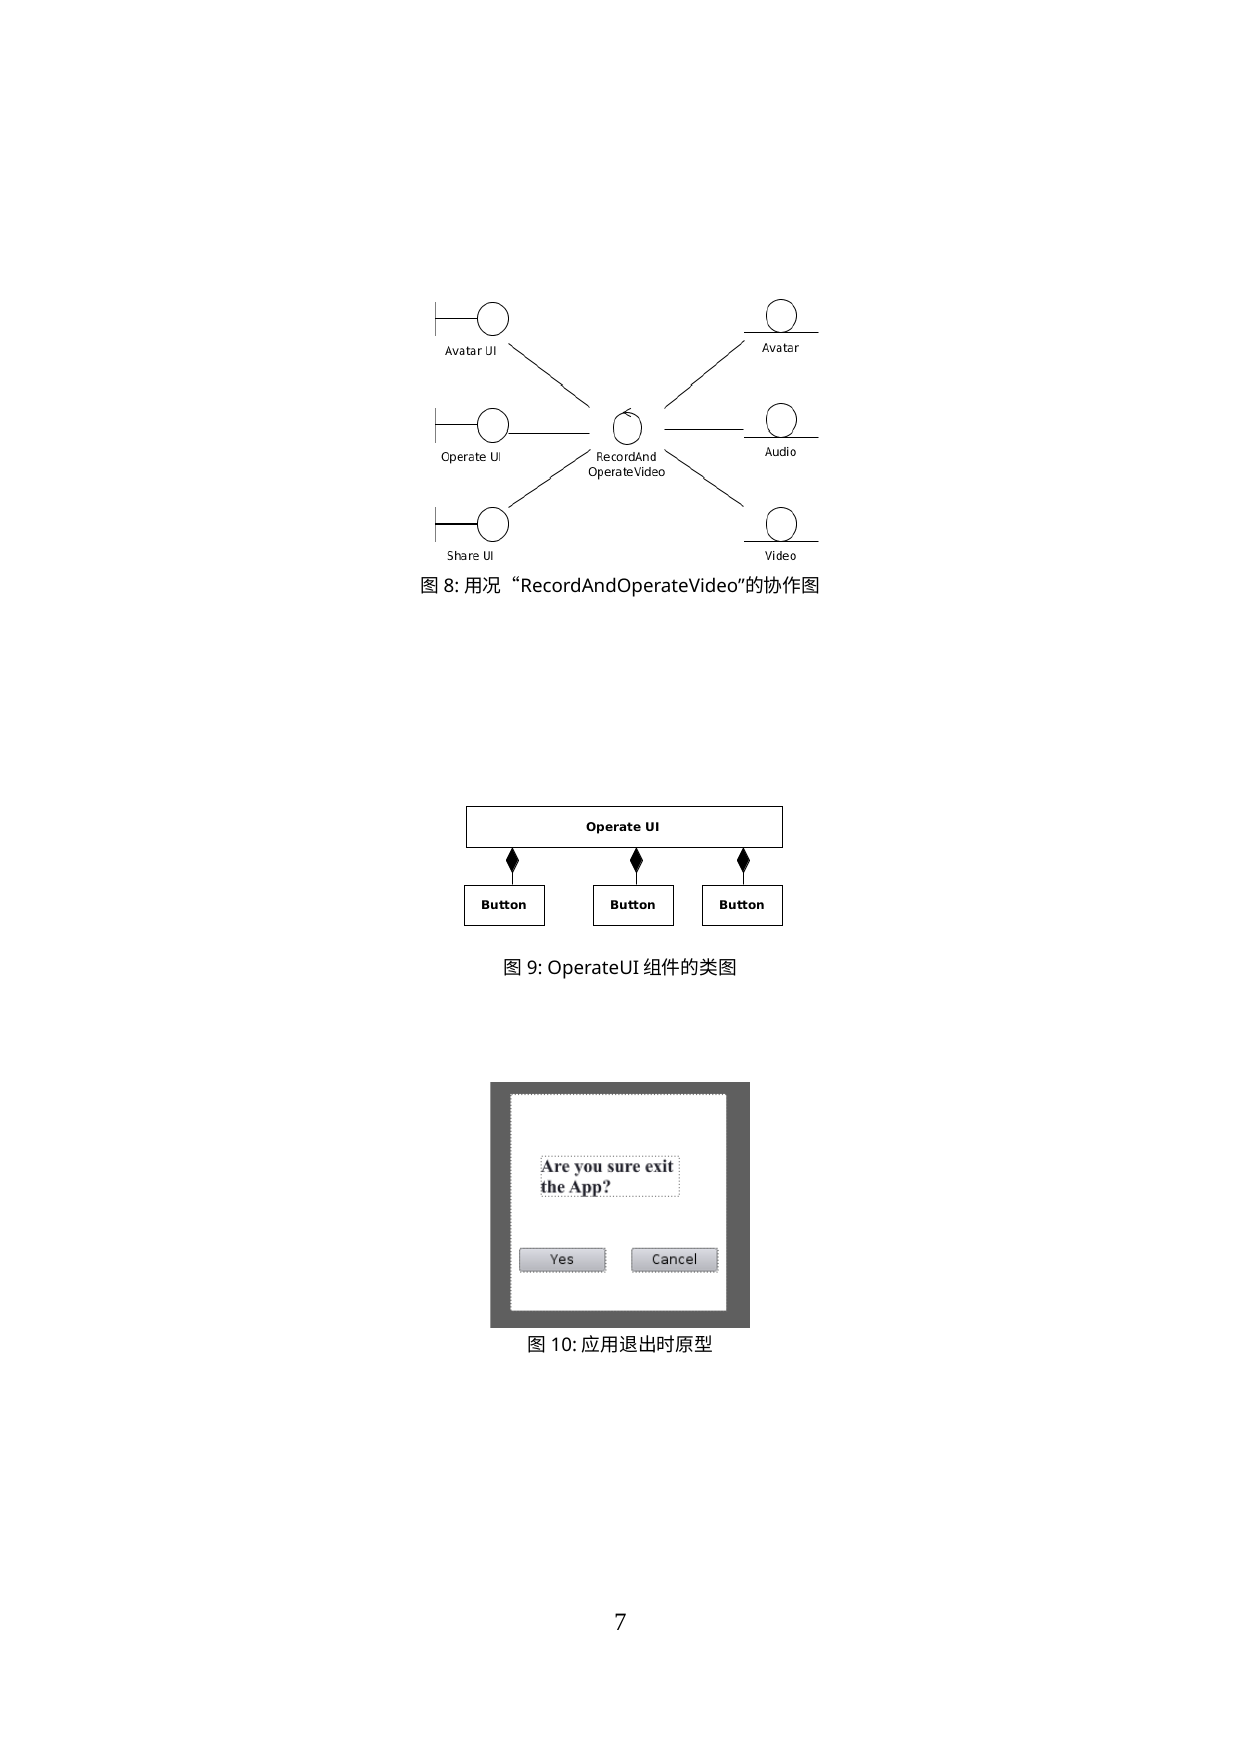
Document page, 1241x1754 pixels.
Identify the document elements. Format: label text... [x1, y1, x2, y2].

picture [410, 293, 830, 571]
picture [446, 791, 794, 936]
text 图 8: 用况“RecordAndOperateVideo”的协作图 [388, 294, 852, 597]
picture [490, 1082, 750, 1328]
text 图 9: OperateUI组件的类图 [439, 791, 801, 980]
text 图 10: 应用退出时原型 [458, 1082, 782, 1357]
